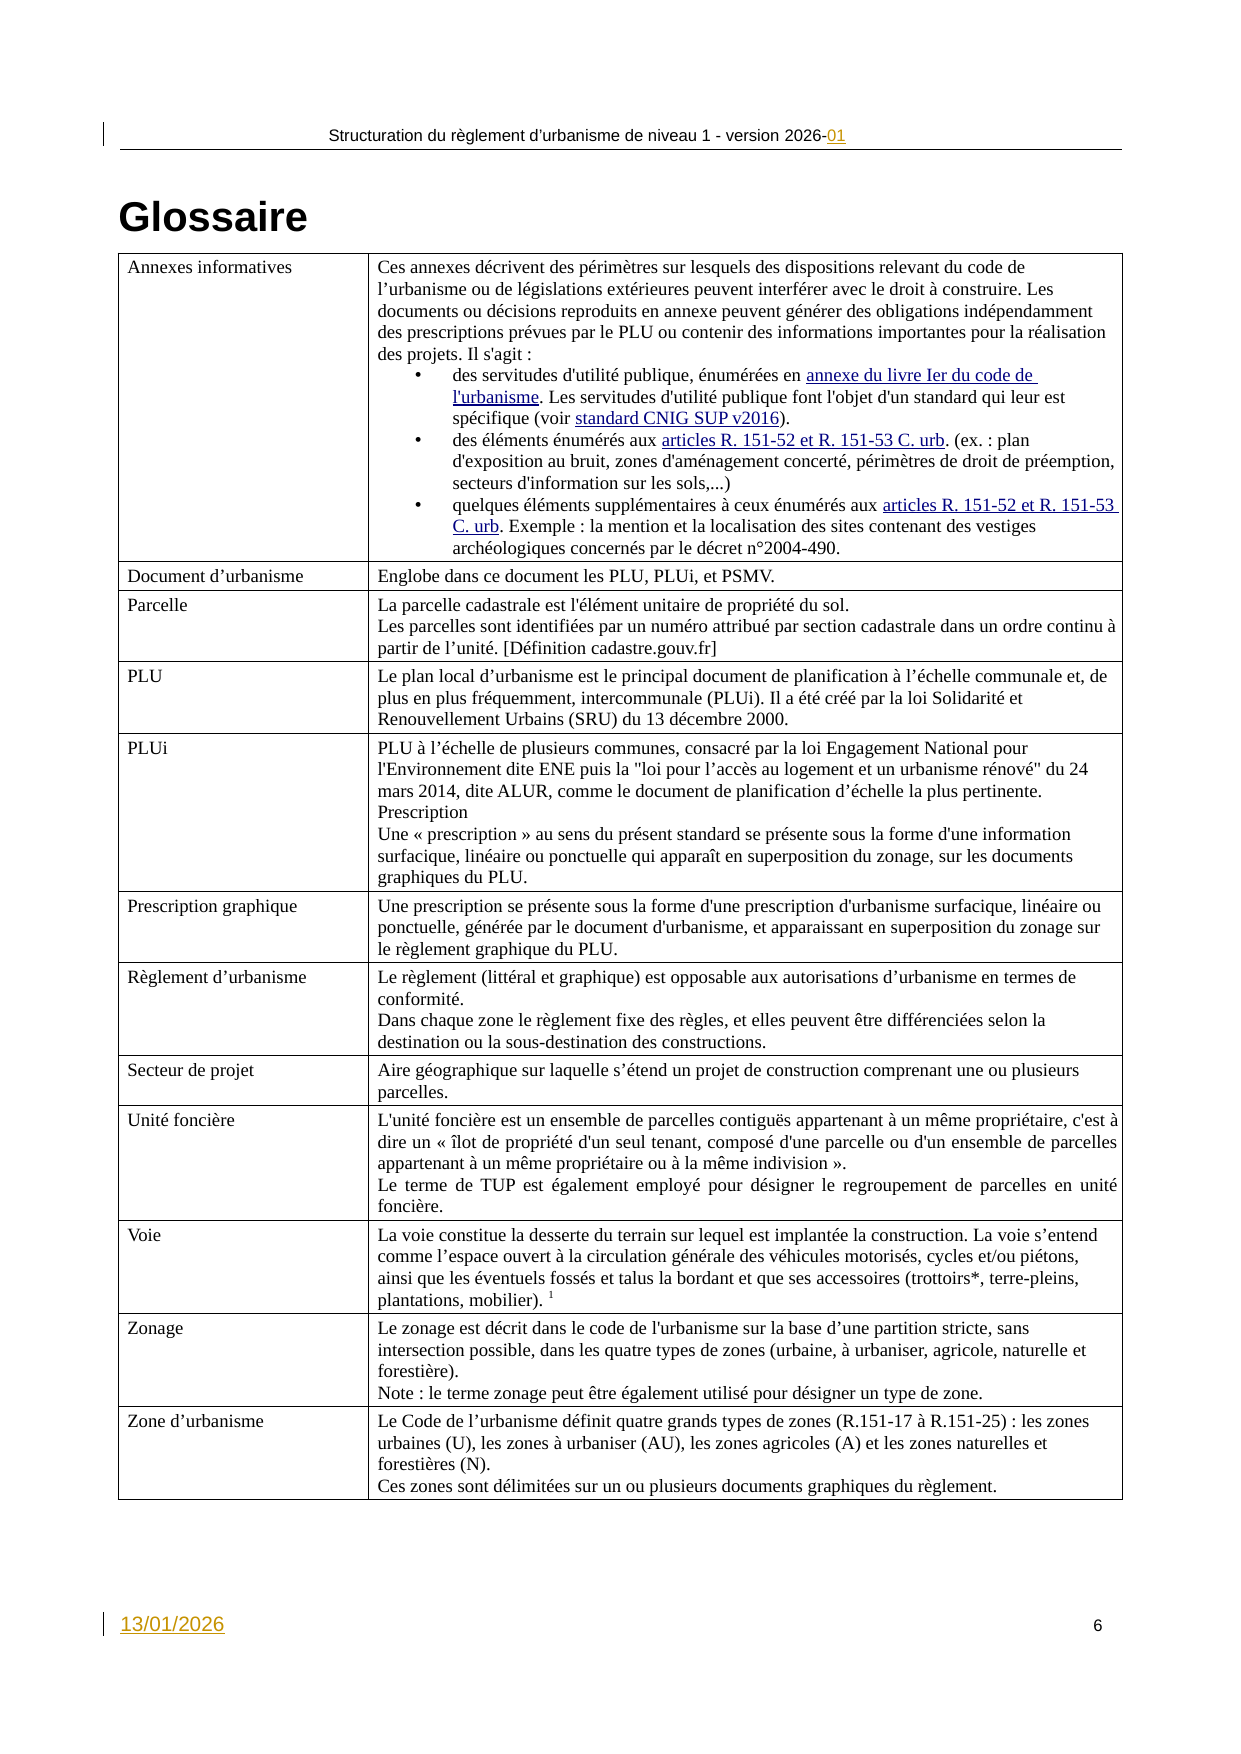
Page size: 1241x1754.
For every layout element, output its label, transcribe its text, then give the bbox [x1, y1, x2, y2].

table_cell Zone d’urbanisme [119, 1407, 368, 1499]
table_cell Prescription graphique [119, 892, 368, 962]
table_cell La parcelle cadastrale est l'élément unitaire de propriété du sol. Les parcelles sont identifiées par un numéro attribué par section cadastrale dans un ordre continu à partir de l’unité. [Définition cadastre.gouv.fr] [369, 591, 1122, 661]
table_cell L'unité foncière est un ensemble de parcelles contiguës appartenant à un même propriétaire, c'est à dire un « îlot de propriété d'un seul tenant, composé d'une parcelle ou d'un ensemble de parcelles appartenant à un même propriétaire ou à la même indivision ». Le terme de TUP est également employé pour désigner le regroupement de parcelles en unité foncière. [369, 1106, 1122, 1220]
table_cell Le règlement (littéral et graphique) est opposable aux autorisations d’urbanisme en termes de conformité. Dans chaque zone le règlement fixe des règles, et elles peuvent être différenciées selon la destination ou la sous-destination des constructions. [369, 963, 1122, 1055]
subtitle Glossaire [118, 193, 1122, 241]
table_cell Englobe dans ce document les PLU, PLUi, et PSMV. [369, 562, 1122, 589]
table_cell PLUi [119, 734, 368, 891]
table_cell Le zonage est décrit dans le code de l'urbanisme sur la base d’une partition stricte, sans intersection possible, dans les quatre types de zones (urbaine, à urbaniser, agricole, naturelle et forestière). Note : le terme zonage peut être également utilisé pour désigner un type de zone. [369, 1314, 1122, 1406]
table_cell Aire géographique sur laquelle s’étend un projet de construction comprenant une ou plusieurs parcelles. [369, 1056, 1122, 1105]
table_cell Le plan local d’urbanisme est le principal document de planification à l’échelle communale et, de plus en plus fréquemment, intercommunale (PLUi). Il a été créé par la loi Solidarité et Renouvellement Urbains (SRU) du 13 décembre 2000. [369, 662, 1122, 733]
table_cell Secteur de projet [119, 1056, 368, 1105]
table_cell Parcelle [119, 591, 368, 661]
table_header Annexes informatives [119, 254, 368, 561]
table_cell Document d’urbanisme [119, 562, 368, 589]
table_cell PLU [119, 662, 368, 733]
table_cell Zonage [119, 1314, 368, 1406]
table_cell Unité foncière [119, 1106, 368, 1220]
table_cell PLU à l’échelle de plusieurs communes, consacré par la loi Engagement National pour l'Environnement dite ENE puis la "loi pour l’accès au logement et un urbanisme rénové" du 24 mars 2014, dite ALUR, comme le document de planification d’échelle la plus pertinente. Prescription Une « prescription » au sens du présent standard se présente sous la forme d'une information surfacique, linéaire ou ponctuelle qui apparaît en superposition du zonage, sur les documents graphiques du PLU. [369, 734, 1122, 891]
table_cell Voie [119, 1221, 368, 1313]
table_cell Le Code de l’urbanisme définit quatre grands types de zones (R.151-17 à R.151-25) : les zones urbaines (U), les zones à urbaniser (AU), les zones agricoles (A) et les zones naturelles et forestières (N). Ces zones sont délimitées sur un ou plusieurs documents graphiques du règlement. [369, 1407, 1122, 1499]
table_cell La voie constitue la desserte du terrain sur lequel est implantée la construction. La voie s’entend comme l’espace ouvert à la circulation générale des véhicules motorisés, cycles et/ou piétons, ainsi que les éventuels fossés et talus la bordant et que ses accessoires (trottoirs*, terre-pleins, plantations, mobilier). 1 [369, 1221, 1122, 1313]
table_header Ces annexes décrivent des périmètres sur lesquels des dispositions relevant du code de l’urbanisme ou de législations extérieures peuvent interférer avec le droit à construire. Les documents ou décisions reproduits en annexe peuvent générer des obligations indépendamment des prescriptions prévues par le PLU ou contenir des informations importantes pour la réalisation des projets. Il s'agit : des servitudes d'utilité publique, énumérées en annexe du livre Ier du code de l'urbanisme. Les servitudes d'utilité publique font l'objet d'un standard qui leur est spécifique (voir standard CNIG SUP v2016). des éléments énumérés aux articles R. 151-52 et R. 151-53 C. urb. (ex. : plan d'exposition au bruit, zones d'aménagement concerté, périmètres de droit de préemption, secteurs d'information sur les sols,...) quelques éléments supplémentaires à ceux énumérés aux articles R. 151-52 et R. 151-53 C. urb. Exemple : la mention et la localisation des sites contenant des vestiges archéologiques concernés par le décret n°2004-490. [369, 254, 1122, 561]
table_cell Règlement d’urbanisme [119, 963, 368, 1055]
table_cell Une prescription se présente sous la forme d'une prescription d'urbanisme surfacique, linéaire ou ponctuelle, générée par le document d'urbanisme, et apparaissant en superposition du zonage sur le règlement graphique du PLU. [369, 892, 1122, 962]
